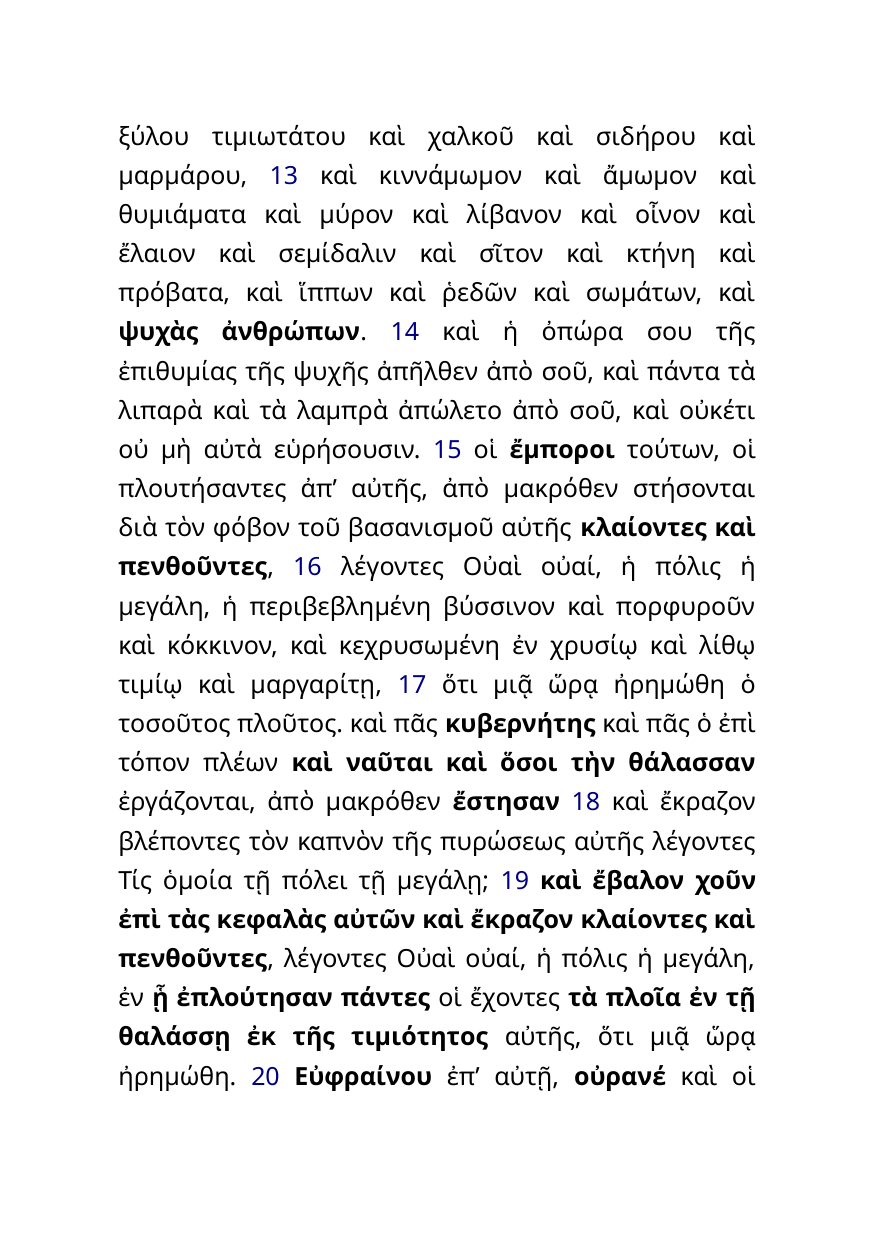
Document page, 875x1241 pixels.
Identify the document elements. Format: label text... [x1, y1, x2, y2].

text ξύλου τιμιωτάτου καὶ χαλκοῦ καὶ σιδήρου καὶ μαρμάρου, 13 καὶ κιννάμωμον καὶ ἄμωμον καὶ θυμιάματα καὶ μύρον καὶ λίβανον καὶ οἶνον καὶ ἔλαιον καὶ σεμίδαλιν καὶ σῖτον καὶ κτήνη καὶ πρόβατα, καὶ ἵππων καὶ ῥεδῶν καὶ σωμάτων, καὶ ψυχὰς ἀνθρώπων. 14 καὶ ἡ ὀπώρα σου τῆς ἐπιθυμίας τῆς ψυχῆς ἀπῆλθεν ἀπὸ σοῦ, καὶ πάντα τὰ λιπαρὰ καὶ τὰ λαμπρὰ ἀπώλετο ἀπὸ σοῦ, καὶ οὐκέτι οὐ μὴ αὐτὰ εὑρήσουσιν. 15 οἱ ἔμποροι τούτων, οἱ πλουτήσαντες ἀπ’ αὐτῆς, ἀπὸ μακρόθεν στήσονται διὰ τὸν φόβον τοῦ βασανισμοῦ αὐτῆς κλαίοντες καὶ πενθοῦντες, 16 λέγοντες Οὐαὶ οὐαί, ἡ πόλις ἡ μεγάλη, ἡ περιβεβλημένη βύσσινον καὶ πορφυροῦν καὶ κόκκινον, καὶ κεχρυσωμένη ἐν χρυσίῳ καὶ λίθῳ τιμίῳ καὶ μαργαρίτῃ, 17 ὅτι μιᾷ ὥρᾳ ἠρημώθη ὁ τοσοῦτος πλοῦτος. καὶ πᾶς κυβερνήτης καὶ πᾶς ὁ ἐπὶ τόπον πλέων καὶ ναῦται καὶ ὅσοι τὴν θάλασσαν ἐργάζονται, ἀπὸ μακρόθεν ἔστησαν 18 καὶ ἔκραζον βλέποντες τὸν καπνὸν τῆς πυρώσεως αὐτῆς λέγοντες Τίς ὁμοία τῇ πόλει τῇ μεγάλῃ; 19 καὶ ἔβαλον χοῦν ἐπὶ τὰς κεφαλὰς αὐτῶν καὶ ἔκραζον κλαίοντες καὶ πενθοῦντες, λέγοντες Οὐαὶ οὐαί, ἡ πόλις ἡ μεγάλη, ἐν ᾗ ἐπλούτησαν πάντες οἱ ἔχοντες τὰ πλοῖα ἐν τῇ θαλάσσῃ ἐκ τῆς τιμιότητος αὐτῆς, ὅτι μιᾷ ὥρᾳ ἠρημώθη. 20 Εὐφραίνου ἐπ’ αὐτῇ, οὐρανέ καὶ οἱ [118, 118, 756, 1092]
